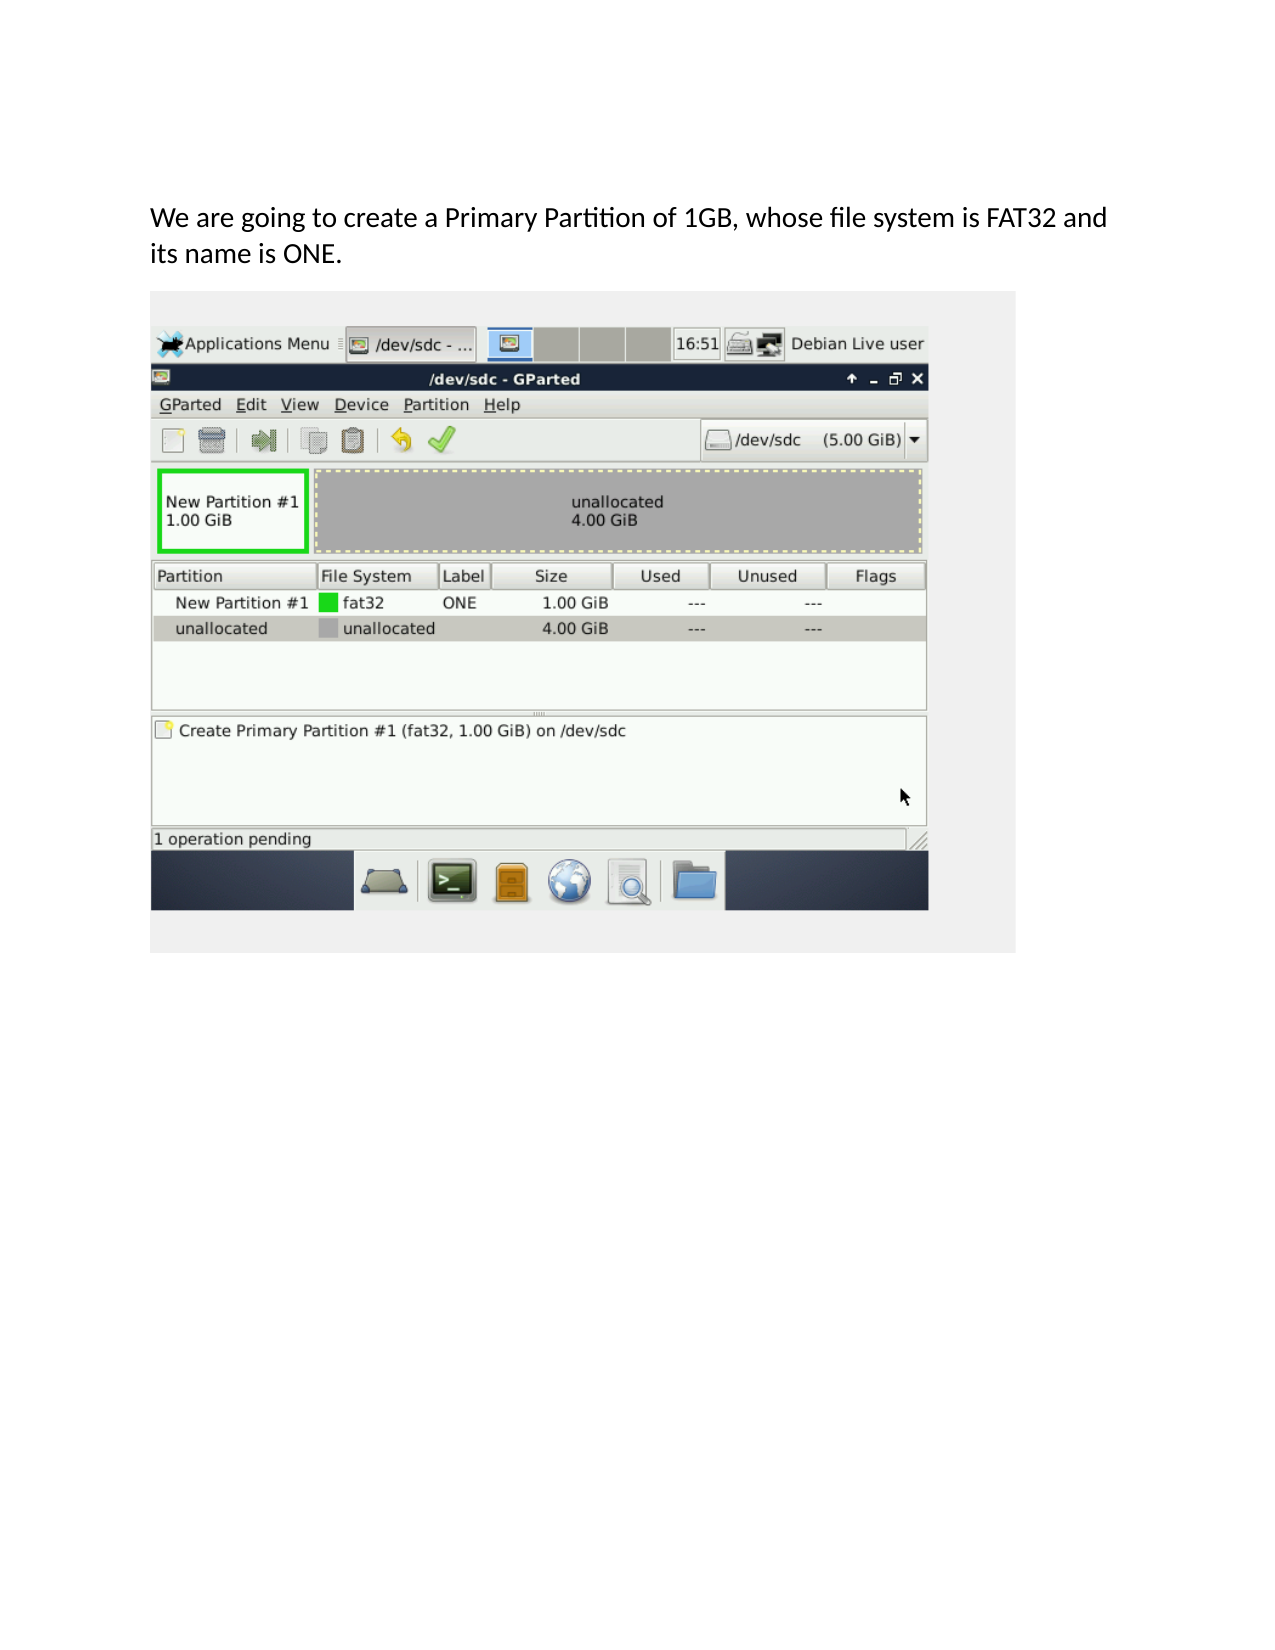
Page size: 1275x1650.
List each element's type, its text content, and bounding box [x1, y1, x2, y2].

text We are going to create a Primary Partition of 1GB, whose file system is FAT32 and its name is ONE. [150, 199, 1125, 271]
